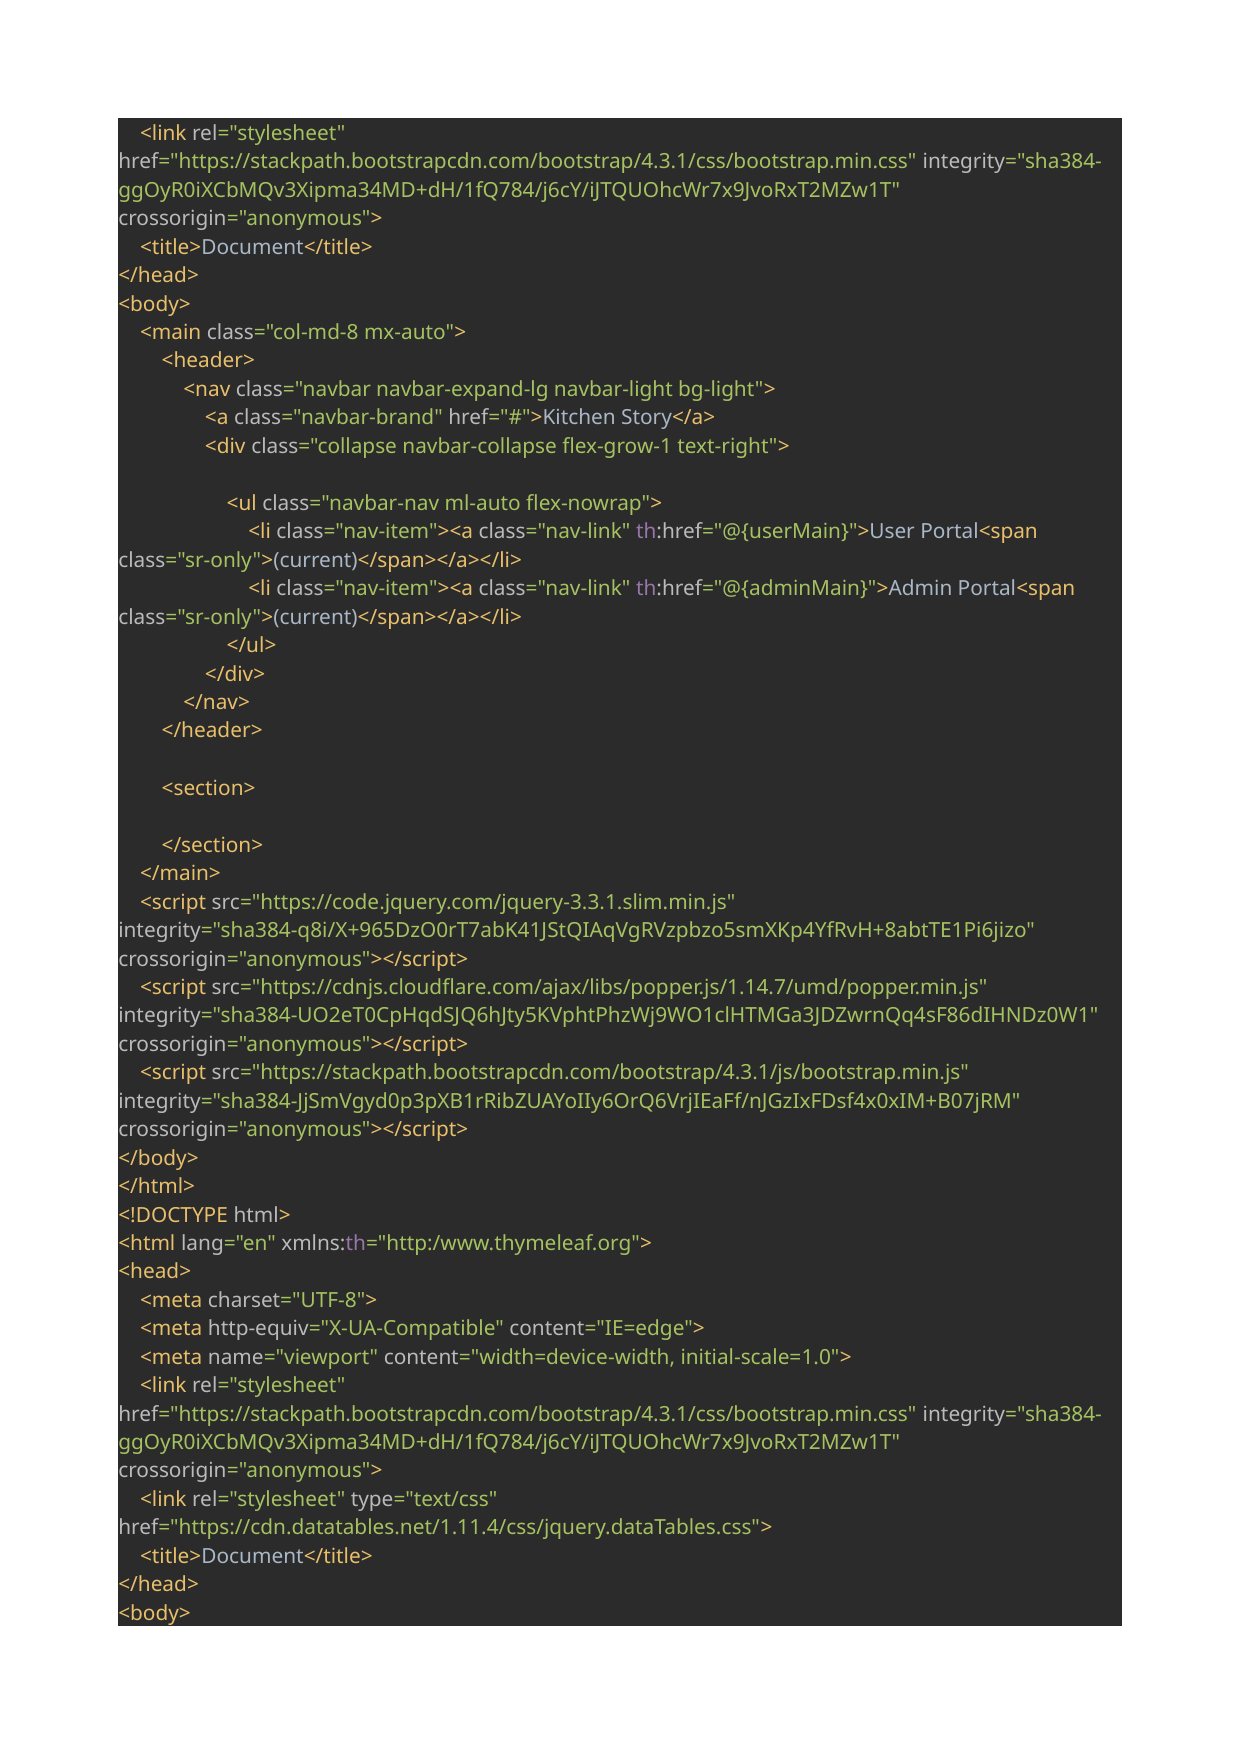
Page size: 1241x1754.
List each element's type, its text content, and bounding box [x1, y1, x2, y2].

text <!DOCTYPE html> <html lang="en" xmlns:th="http:/www.thymeleaf.org"> <head> <meta charset="UTF-8"> <meta http-equiv="X-UA-Compatible" content="IE=edge"> <meta name="viewport" content="width=device-width, initial-scale=1.0"> <link rel="stylesheet" href="https://stackpath.bootstrapcdn.com/bootstrap/4.3.1/css/bootstrap.min.css" integrity="sha384-ggOyR0iXCbMQv3Xipma34MD+dH/1fQ784/j6cY/iJTQUOhcWr7x9JvoRxT2MZw1T" crossorigin="anonymous"> <link rel="stylesheet" type="text/css" href="https://cdn.datatables.net/1.11.4/css/jquery.dataTables.css"> <title>Document</title> </head> <body> [118, 1200, 1122, 1626]
text <link rel="stylesheet" href="https://stackpath.bootstrapcdn.com/bootstrap/4.3.1/css/bootstrap.min.css" integrity="sha384-ggOyR0iXCbMQv3Xipma34MD+dH/1fQ784/j6cY/iJTQUOhcWr7x9JvoRxT2MZw1T" crossorigin="anonymous"> <title>Document</title> </head> <body> <main class="col-md-8 mx-auto"> <header> <nav class="navbar navbar-expand-lg navbar-light bg-light"> <a class="navbar-brand" href="#">Kitchen Story</a> <div class="collapse navbar-collapse flex-grow-1 text-right"> <ul class="navbar-nav ml-auto flex-nowrap"> <li class="nav-item"><a class="nav-link" th:href="@{userMain}">User Portal<span class="sr-only">(current)</span></a></li> <li class="nav-item"><a class="nav-link" th:href="@{adminMain}">Admin Portal<span class="sr-only">(current)</span></a></li> </ul> </div> </nav> </header> <section> </section> </main> <script src="https://code.jquery.com/jquery-3.3.1.slim.min.js" integrity="sha384-q8i/X+965DzO0rT7abK41JStQIAqVgRVzpbzo5smXKp4YfRvH+8abtTE1Pi6jizo" crossorigin="anonymous"></script> <script src="https://cdnjs.cloudflare.com/ajax/libs/popper.js/1.14.7/umd/popper.min.js" integrity="sha384-UO2eT0CpHqdSJQ6hJty5KVphtPhzWj9WO1clHTMGa3JDZwrnQq4sF86dIHNDz0W1" crossorigin="anonymous"></script> <script src="https://stackpath.bootstrapcdn.com/bootstrap/4.3.1/js/bootstrap.min.js" integrity="sha384-JjSmVgyd0p3pXB1rRibZUAYoIIy6OrQ6VrjIEaFf/nJGzIxFDsf4x0xIM+B07jRM" crossorigin="anonymous"></script> </body> </html> [118, 118, 1122, 1200]
